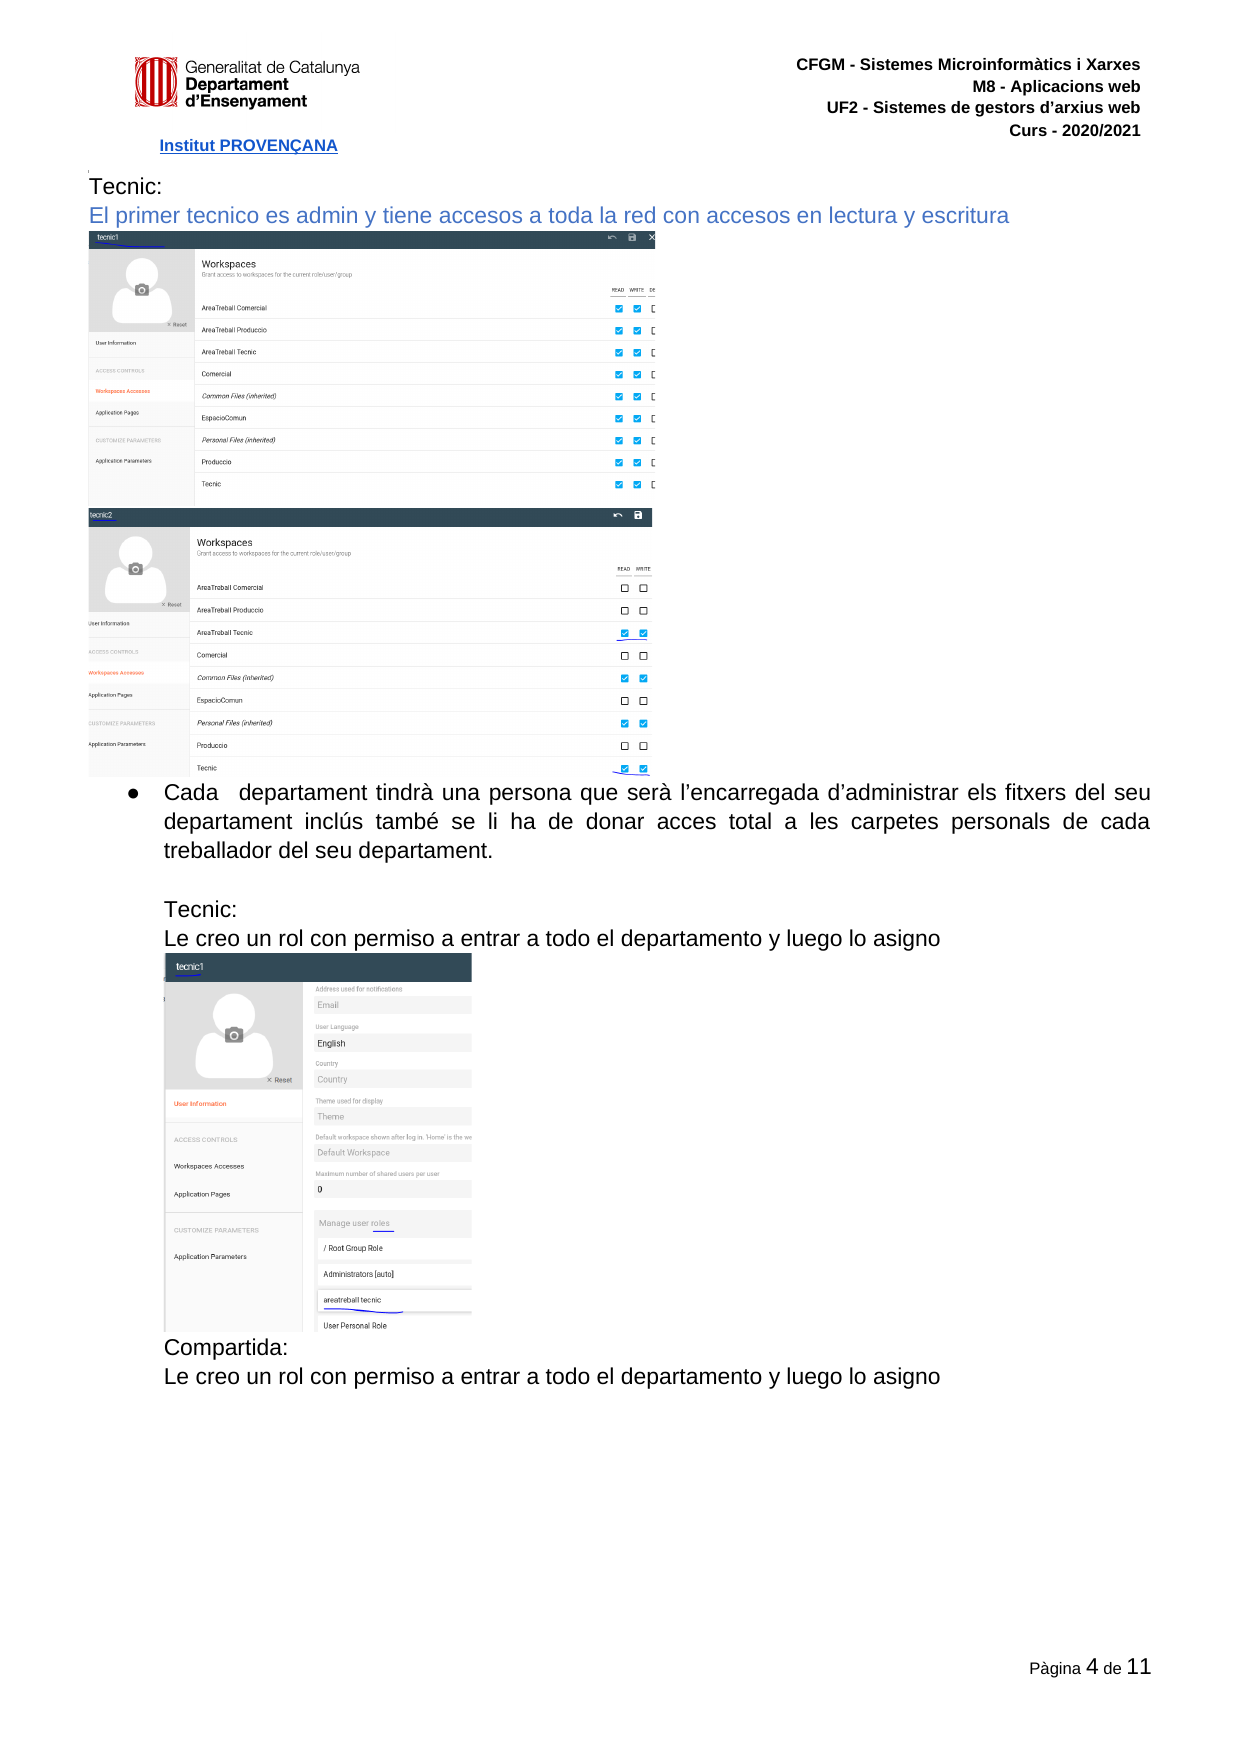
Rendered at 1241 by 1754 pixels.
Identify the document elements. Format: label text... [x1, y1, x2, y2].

text Compartida: [163, 1334, 1152, 1360]
text El primer tecnico es admin y tiene accesos a toda la red con accesos en lectura y escritura [88, 202, 1152, 228]
text Tecnic: [163, 896, 1152, 922]
list Cada departament tindrà una persona que serà l’encarregada d’administrar els fitxers del seu departament inclús també se li ha de donar acces total a les carpetes personals de cada treballador del seu departament. [126, 779, 1152, 864]
text Le creo un rol con permiso a entrar a todo el departamento y luego lo asigno [163, 1363, 1152, 1389]
text Le creo un rol con permiso a entrar a todo el departamento y luego lo asigno [163, 925, 1152, 951]
text Tecnic: [88, 173, 1152, 199]
